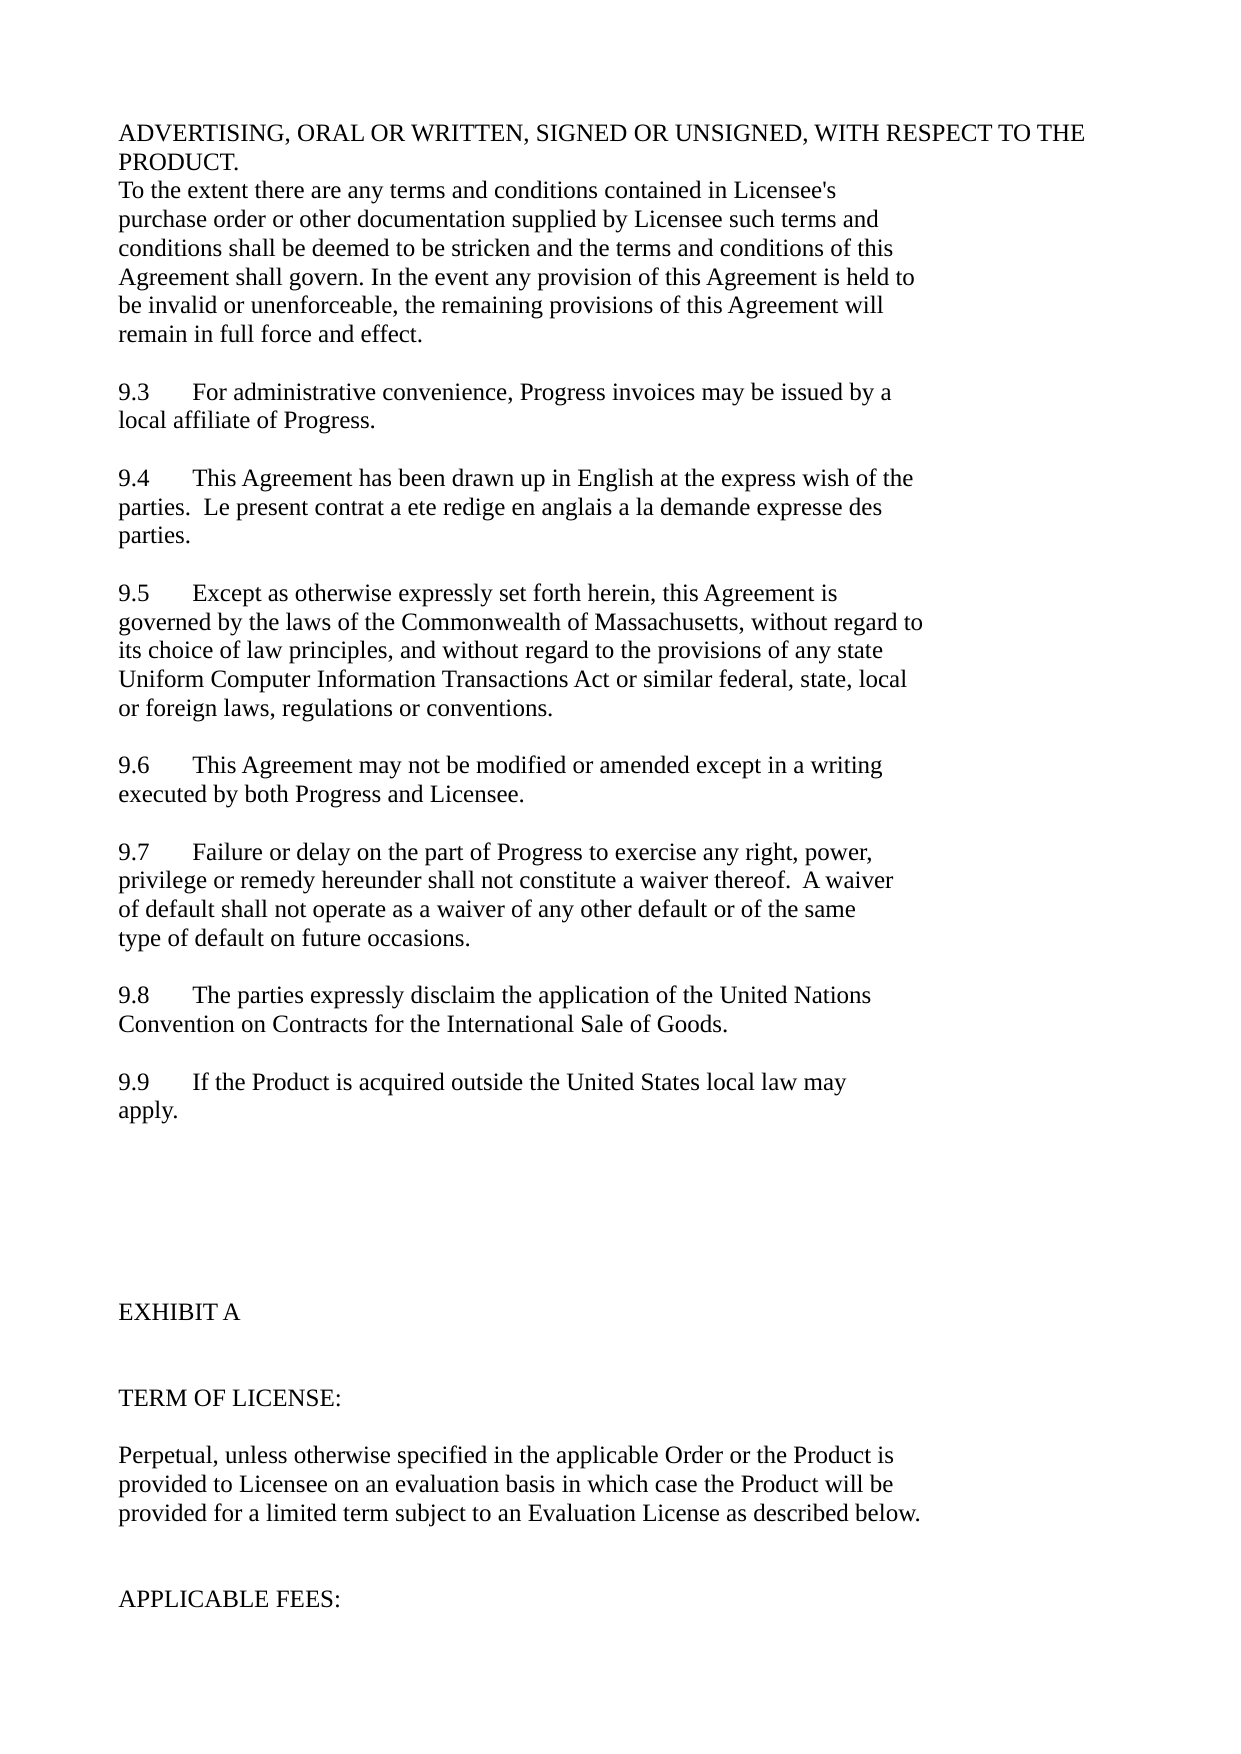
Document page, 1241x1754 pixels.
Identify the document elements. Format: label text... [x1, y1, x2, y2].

text local affiliate of Progress. [118, 406, 1122, 434]
text executed by both Progress and Licensee. [118, 779, 1122, 808]
text governed by the laws of the Commonwealth of Massachusetts, without regard to [118, 607, 1122, 636]
text 9.3 For administrative convenience, Progress invoices may be issued by a [118, 377, 1122, 406]
text parties. [118, 521, 1122, 549]
text or foreign laws, regulations or conventions. [118, 693, 1122, 722]
text To the extent there are any terms and conditions contained in Licensee's [118, 176, 1122, 204]
text ADVERTISING, ORAL OR WRITTEN, SIGNED OR UNSIGNED, WITH RESPECT TO THE PRODUCT. [118, 118, 1122, 176]
text Uniform Computer Information Transactions Act or similar federal, state, local [118, 664, 1122, 693]
text privilege or remedy hereunder shall not constitute a waiver thereof. A waiver [118, 866, 1122, 894]
text 9.7 Failure or delay on the part of Progress to exercise any right, power, [118, 837, 1122, 866]
text Convention on Contracts for the International Sale of Goods. [118, 1009, 1122, 1038]
text be invalid or unenforceable, the remaining provisions of this Agreement will [118, 291, 1122, 319]
text parties. Le present contrat a ete redige en anglais a la demande expresse des [118, 492, 1122, 521]
text 9.6 This Agreement may not be modified or amended except in a writing [118, 751, 1122, 779]
text 9.5 Except as otherwise expressly set forth herein, this Agreement is [118, 578, 1122, 607]
text of default shall not operate as a waiver of any other default or of the same [118, 894, 1122, 923]
text Agreement shall govern. In the event any provision of this Agreement is held to [118, 262, 1122, 291]
text APPLICABLE FEES: [118, 1584, 1122, 1613]
text type of default on future occasions. [118, 923, 1122, 952]
text EXHIBIT A [118, 1297, 1122, 1326]
text Perpetual, unless otherwise specified in the applicable Order or the Product is [118, 1441, 1122, 1469]
text 9.9 If the Product is acquired outside the United States local law may [118, 1067, 1122, 1096]
text conditions shall be deemed to be stricken and the terms and conditions of this [118, 233, 1122, 262]
text provided to Licensee on an evaluation basis in which case the Product will be [118, 1469, 1122, 1498]
text purchase order or other documentation supplied by Licensee such terms and [118, 204, 1122, 233]
text provided for a limited term subject to an Evaluation License as described below. [118, 1498, 1122, 1527]
text TERM OF LICENSE: [118, 1383, 1122, 1412]
text 9.8 The parties expressly disclaim the application of the United Nations [118, 981, 1122, 1009]
text 9.4 This Agreement has been drawn up in English at the express wish of the [118, 463, 1122, 492]
text remain in full force and effect. [118, 319, 1122, 348]
text apply. [118, 1096, 1122, 1124]
text its choice of law principles, and without regard to the provisions of any state [118, 636, 1122, 664]
